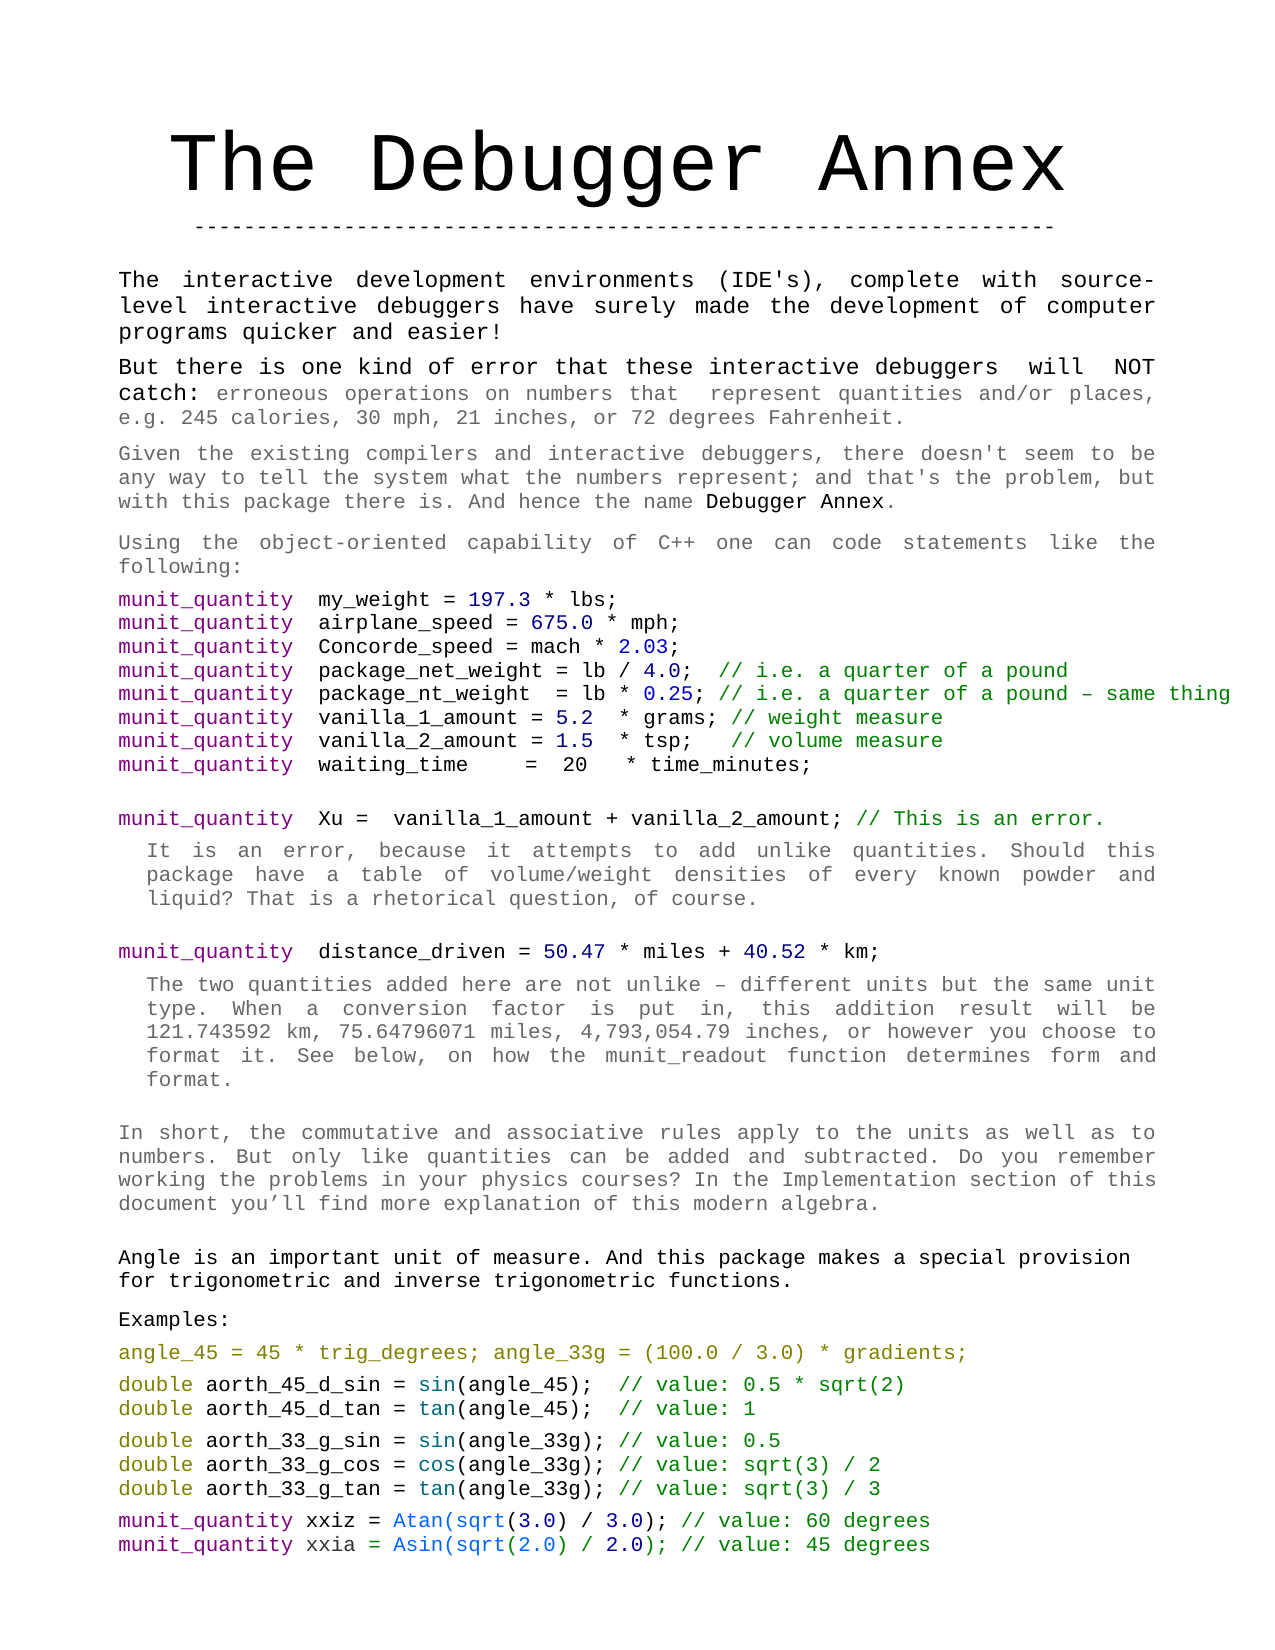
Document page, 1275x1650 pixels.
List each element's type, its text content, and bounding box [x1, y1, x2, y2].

text --------------------------------------------------------------------- [118, 216, 1157, 239]
text munit_quantity vanilla_1_amount = 5.2 * grams; // weight measure [118, 707, 1157, 731]
text double aorth_45_d_tan = tan(angle_45); // value: 1 [118, 1398, 1157, 1422]
text double aorth_33_g_tan = tan(angle_33g); // value: sqrt(3) / 3 [118, 1478, 1157, 1501]
text The two quantities added here are not unlike – different units but the same unit type. When a conversion factor is put in, this addition result will be 121.743592 km, 75.64796071 miles, 4,793,054.79 inches, or however you choose to format it. See below, on how the munit_readout function determines form and format. [146, 974, 1157, 1092]
text angle_45 = 45 * trig_degrees; angle_33g = (100.0 / 3.0) * gradients; [118, 1342, 1157, 1365]
text munit_quantity vanilla_2_amount = 1.5 * tsp; // volume measure [118, 731, 1157, 754]
text But there is one kind of error that these interactive debuggers will NOT catch: erroneous operations on numbers that represent quantities and/or places, e.g. 245 calories, 30 mph, 21 inches, or 72 degrees Fahrenheit. [118, 356, 1157, 431]
text It is an error, because it attempts to add unlike quantities. Should this package have a table of volume/weight densities of every known powder and liquid? That is a rhetorical question, of course. [146, 840, 1157, 911]
text munit_quantity my_weight = 197.3 * lbs; [118, 589, 1157, 612]
text The interactive development environments (IDE's), complete with source-level interactive debuggers have surely made the development of computer programs quicker and easier! [118, 269, 1157, 347]
text Angle is an important unit of measure. And this package makes a special provision for trigonometric and inverse trigonometric functions. [118, 1247, 1157, 1294]
text munit_quantity distance_driven = 50.47 * miles + 40.52 * km; [118, 941, 1157, 965]
text The Debugger Annex [118, 121, 1241, 216]
text munit_quantity airplane_speed = 675.0 * mph; [118, 612, 1157, 636]
text Given the existing compilers and interactive debuggers, there doesn't seem to be any way to tell the system what the numbers represent; and that's the problem, but with this package there is. And hence the name Debugger Annex. [118, 443, 1157, 514]
text Using the object-oriented capability of C++ one can code statements like the following: [118, 532, 1157, 580]
text double aorth_45_d_sin = sin(angle_45); // value: 0.5 * sqrt(2) [118, 1374, 1157, 1398]
text munit_quantity Concorde_speed = mach * 2.03; [118, 636, 1157, 659]
text double aorth_33_g_sin = sin(angle_33g); // value: 0.5 [118, 1431, 1157, 1454]
text munit_quantity Xu = vanilla_1_amount + vanilla_2_amount; // This is an error. [118, 808, 1157, 831]
text In short, the commutative and associative rules apply to the units as well as to numbers. But only like quantities can be added and subtracted. Do you remember working the problems in your physics courses? In the Implementation section of this document you’ll find more explanation of this modern algebra. [118, 1122, 1157, 1217]
text munit_quantity waiting_time = 20 * time_minutes; [118, 754, 1157, 778]
text munit_quantity package_net_weight = lb / 4.0; // i.e. a quarter of a pound [118, 659, 1157, 683]
text munit_quantity xxia = Asin(sqrt(2.0) / 2.0); // value: 45 degrees [118, 1534, 1157, 1558]
text double aorth_33_g_cos = cos(angle_33g); // value: sqrt(3) / 2 [118, 1454, 1157, 1478]
text Examples: [118, 1309, 1157, 1333]
text munit_quantity xxiz = Atan(sqrt(3.0) / 3.0); // value: 60 degrees [118, 1510, 1157, 1534]
text munit_quantity package_nt_weight = lb * 0.25; // i.e. a quarter of a pound – same thing [118, 683, 1260, 707]
